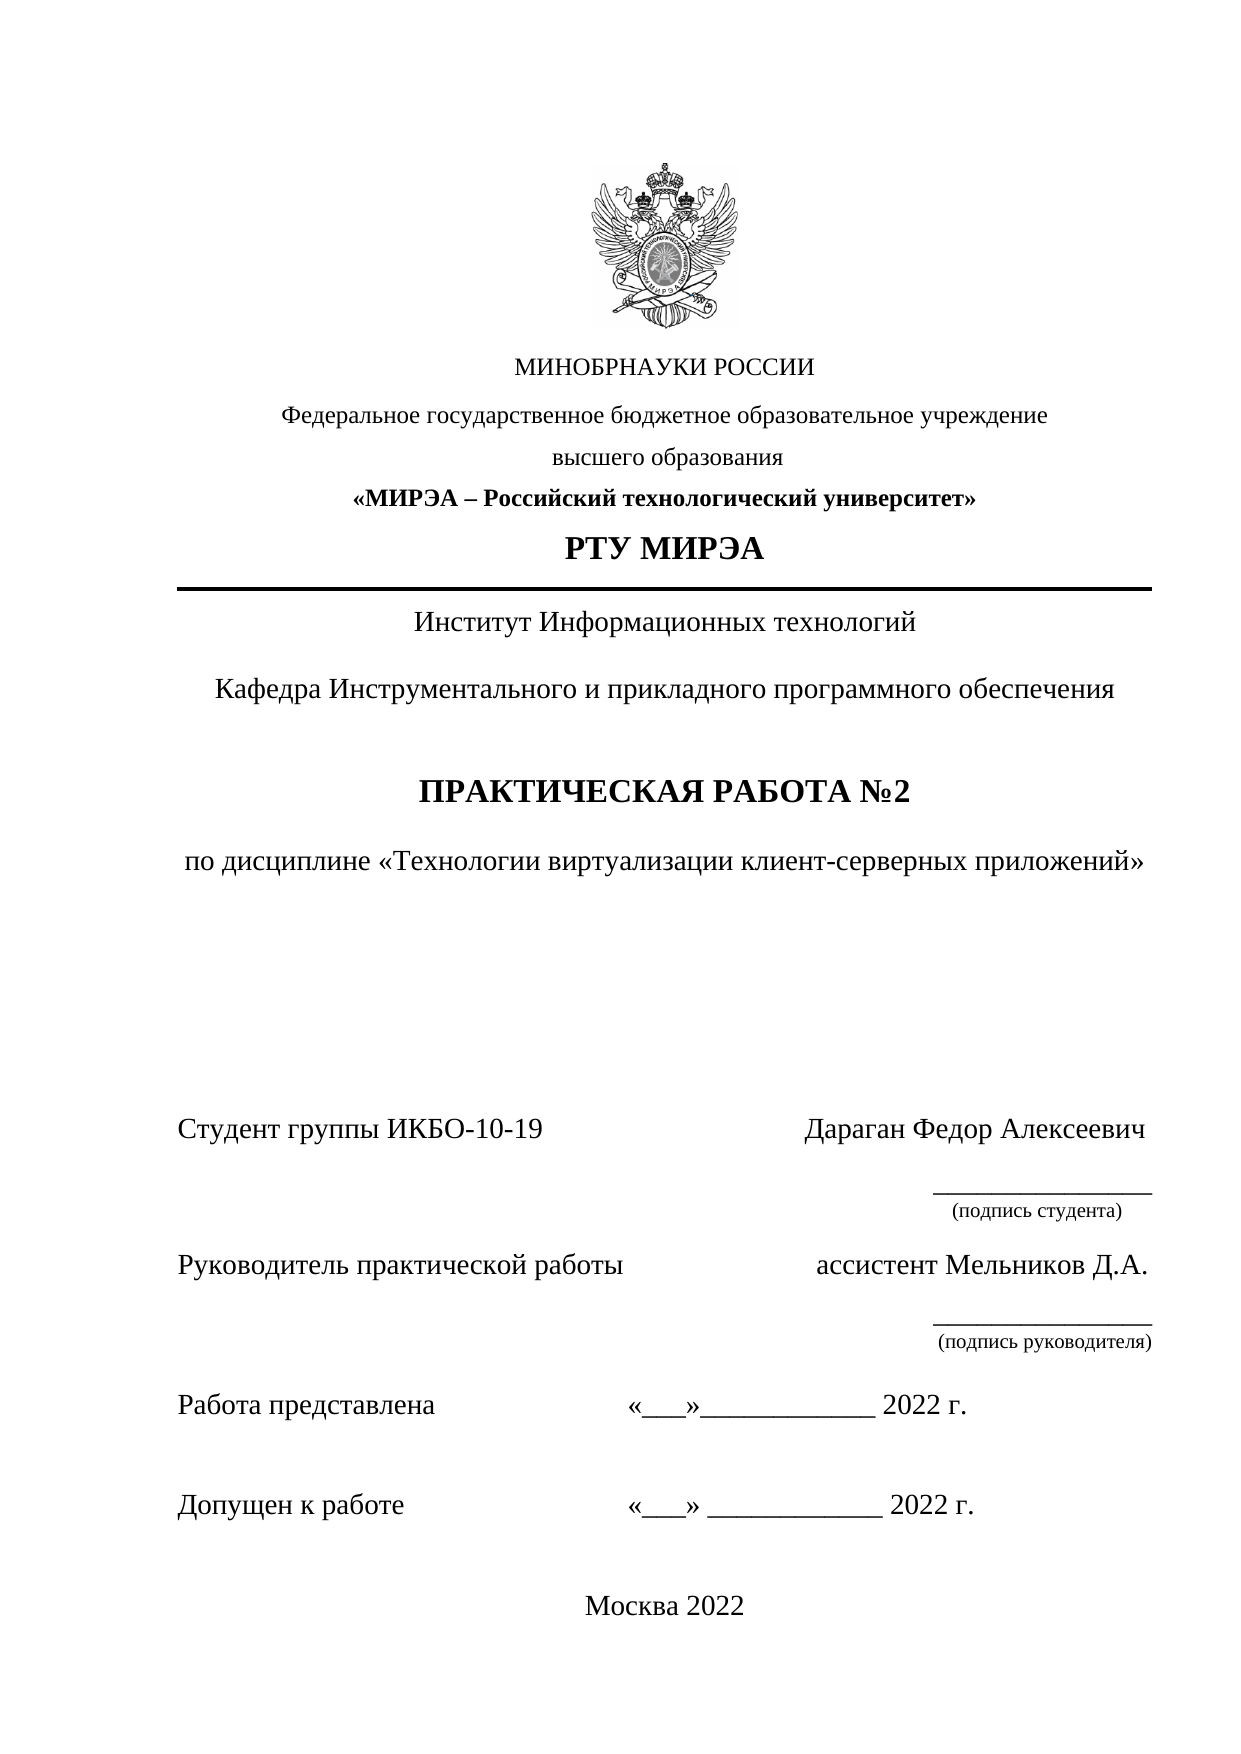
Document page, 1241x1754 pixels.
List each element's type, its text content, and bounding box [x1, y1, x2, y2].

text Институт Информационных технологий [177, 604, 1152, 637]
table_header [778, 118, 1152, 346]
table_cell Федеральное государственное бюджетное образовательное учреждение высшего образования «МИРЭА – Российский технологический университет» РТУ МИРЭА [177, 404, 1152, 586]
text Студент группы ИКБО-10-19 Дараган Федор Алексеевич [177, 1112, 1152, 1145]
text Кафедра Инструментального и прикладного программного обеспечения [177, 671, 1152, 704]
picture [591, 163, 738, 329]
text Москва 2022 [177, 1588, 1152, 1622]
text по дисциплине «Технологии виртуализации клиент-серверных приложений» [177, 843, 1152, 877]
text ПРАКТИЧЕСКАЯ РАБОТА №2 [177, 771, 1152, 810]
table_cell МИНОБРНАУКИ РОССИИ [177, 346, 1152, 403]
subtitle Руководитель практической работы ассистент Мельников Д.А. [177, 1247, 1152, 1281]
text Работа представлена «___»____________ 2022 г. [177, 1387, 1152, 1420]
text (подпись руководителя) [177, 1329, 1152, 1353]
text _______________ [177, 1164, 1152, 1198]
table_header [177, 118, 448, 346]
text Допущен к работе «___» ____________ 2022 г. [177, 1487, 1152, 1521]
text (подпись студента) [177, 1198, 1122, 1222]
table_header [448, 118, 778, 346]
text _______________ [177, 1296, 1152, 1329]
